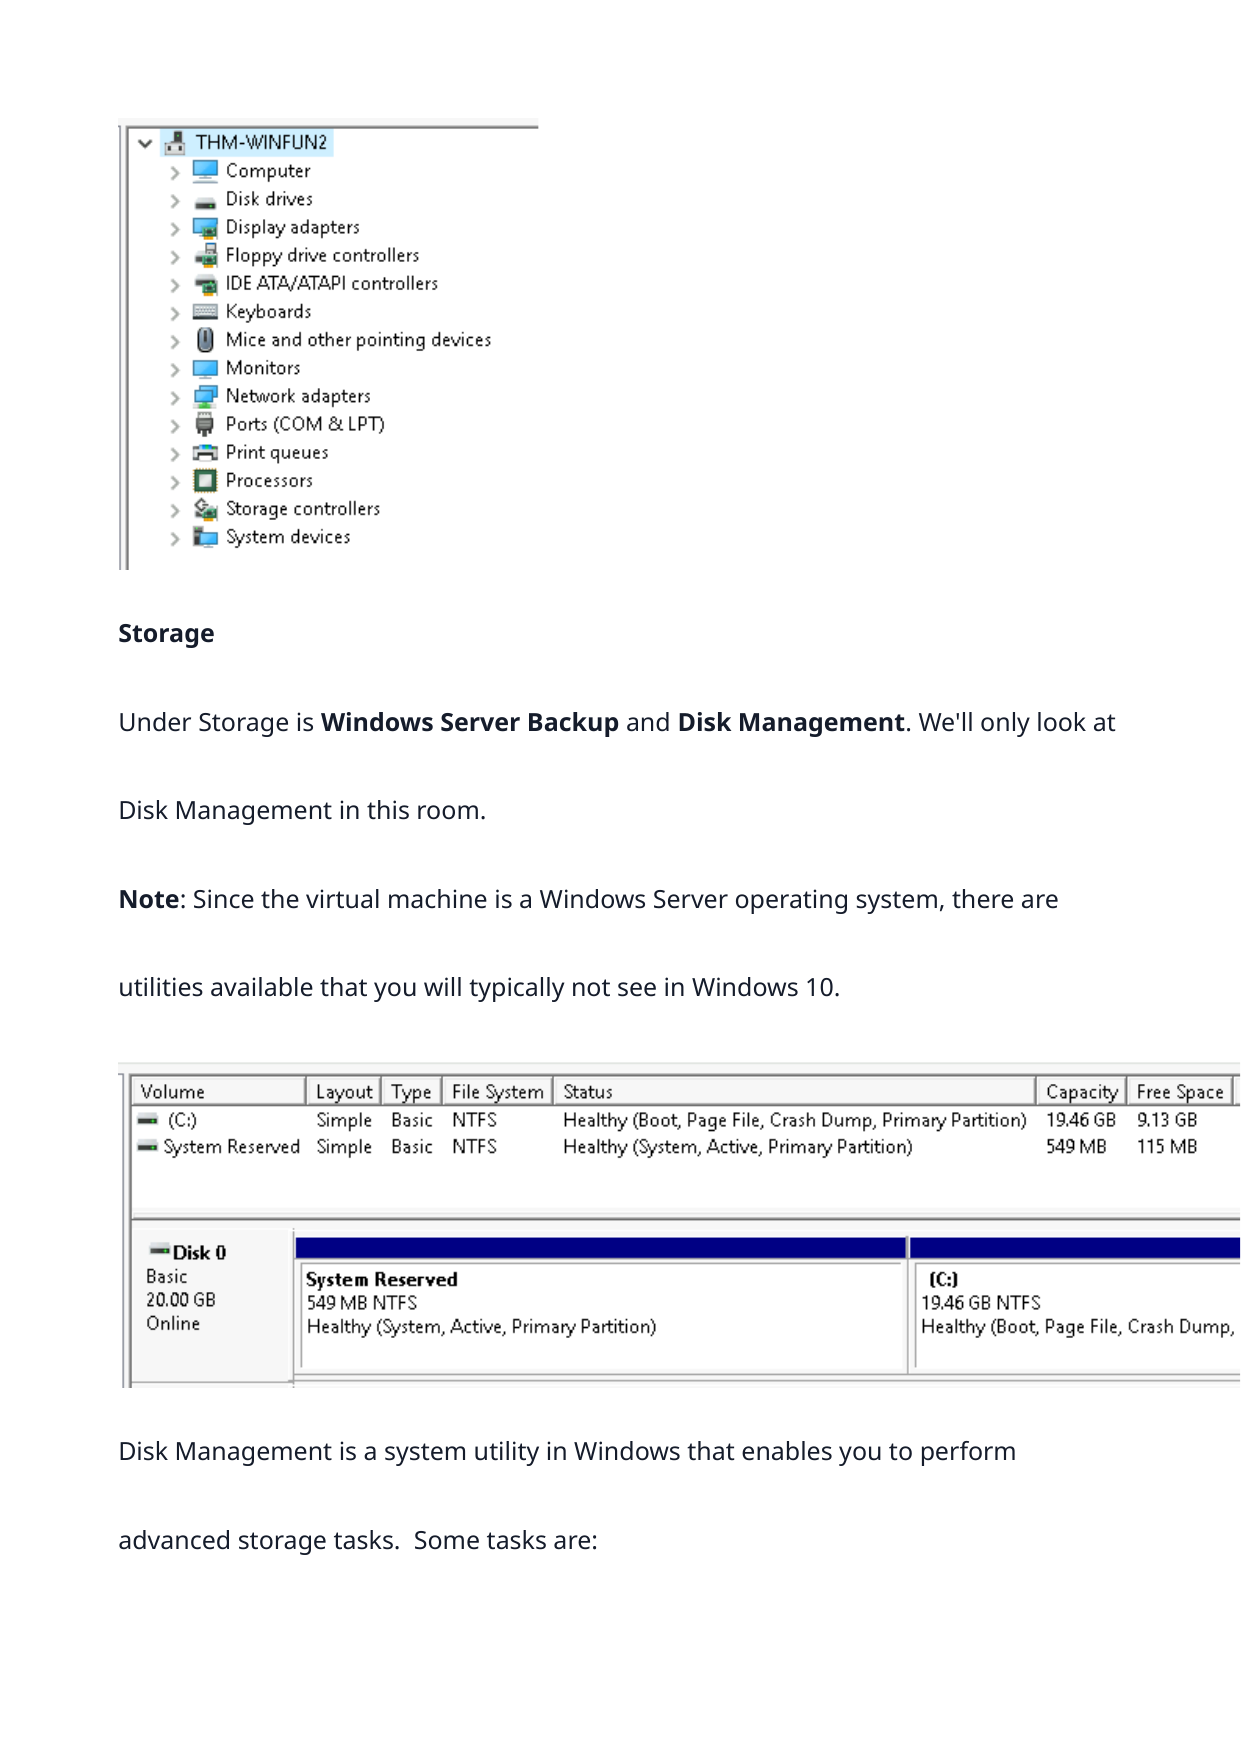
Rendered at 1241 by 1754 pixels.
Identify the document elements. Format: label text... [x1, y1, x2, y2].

text Disk Management is a system utility in Windows that enables you to perform advanced storage tasks. Some tasks are: [118, 1434, 1122, 1557]
text Storage [118, 616, 1122, 650]
picture [118, 118, 539, 570]
text Note: Since the virtual machine is a Windows Server operating system, there are utilities available that you will typically not see in Windows 10. [118, 881, 1122, 1004]
picture [118, 1058, 1241, 1388]
text Under Storage is Windows Server Backup and Disk Management. We'll only look at Disk Management in this room. [118, 704, 1122, 827]
